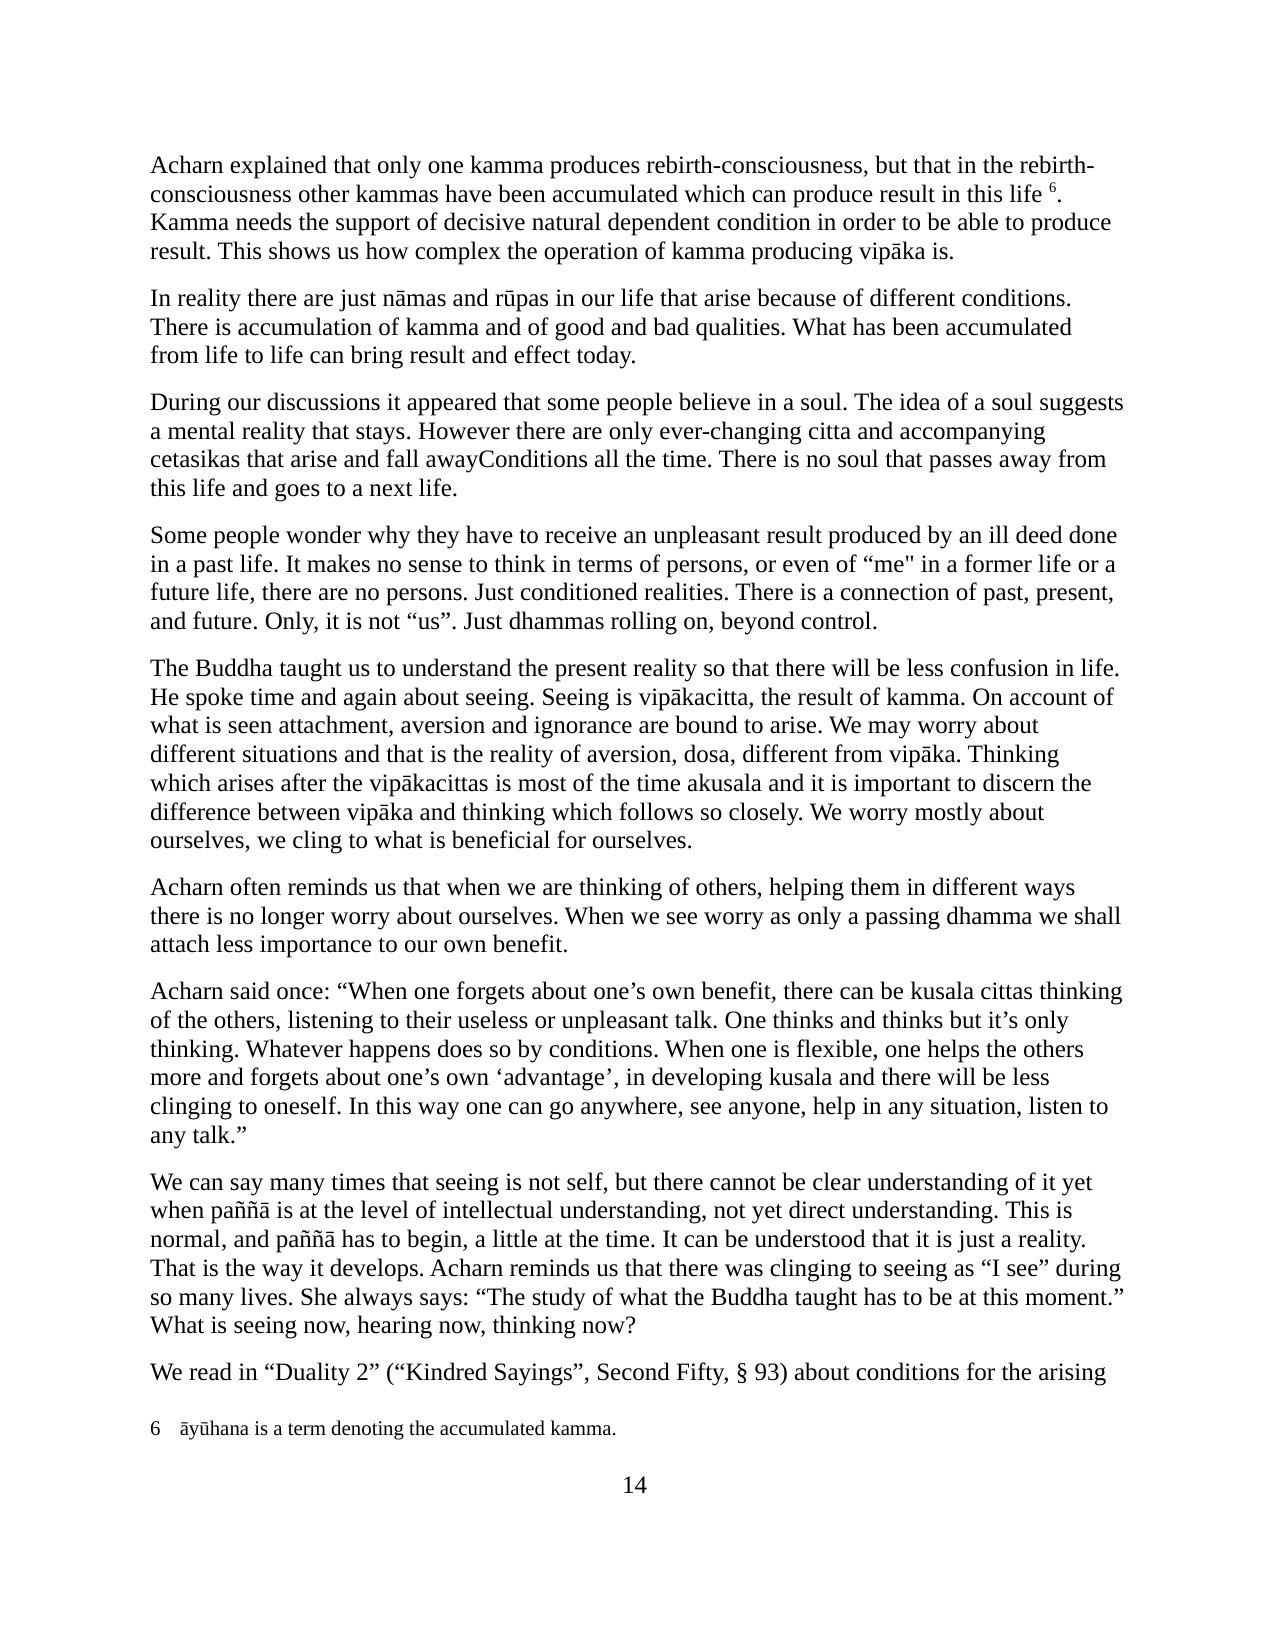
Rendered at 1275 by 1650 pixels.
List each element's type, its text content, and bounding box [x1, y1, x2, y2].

text We read in “Duality 2” (“Kindred Sayings”, Second Fifty, § 93) about conditions for the arising [150, 1357, 1125, 1386]
text Acharn said once: “When one forgets about one’s own benefit, there can be kusala cittas thinking of the others, listening to their useless or unpleasant talk. One thinks and thinks but it’s only thinking. Whatever happens does so by conditions. When one is flexible, one helps the others more and forgets about one’s own ‘advantage’, in developing kusala and there will be less clinging to oneself. In this way one can go anywhere, see anyone, help in any situation, listen to any talk.” [150, 976, 1125, 1149]
text During our discussions it appeared that some people believe in a soul. The idea of a soul suggests a mental reality that stays. However there are only ever-changing citta and accompanying cetasikas that arise and fall awayConditions all the time. There is no soul that passes away from this life and goes to a next life. [150, 387, 1125, 502]
text Some people wonder why they have to receive an unpleasant result produced by an ill deed done in a past life. It makes no sense to think in terms of persons, or even of “me" in a former life or a future life, there are no persons. Just conditioned realities. There is a connection of past, present, and future. Only, it is not “us”. Just dhammas rolling on, beyond control. [150, 520, 1125, 635]
text We can say many times that seeing is not self, but there cannot be clear understanding of it yet when paññā is at the level of intellectual understanding, not yet direct understanding. This is normal, and paññā has to begin, a little at the time. It can be understood that it is just a reality. That is the way it develops. Acharn reminds us that there was clinging to seeing as “I see” during so many lives. She always says: “The study of what the Buddha taught has to be at this moment.” What is seeing now, hearing now, thinking now? [150, 1167, 1125, 1339]
text Acharn often reminds us that when we are thinking of others, helping them in different ways there is no longer worry about ourselves. When we see worry as only a passing dhamma we shall attach less importance to our own benefit. [150, 872, 1125, 958]
text The Buddha taught us to understand the present reality so that there will be less confusion in life. He spoke time and again about seeing. Seeing is vipākacitta, the result of kamma. On account of what is seen attachment, aversion and ignorance are bound to arise. We may worry about different situations and that is the reality of aversion, dosa, different from vipāka. Thinking which arises after the vipākacittas is most of the time akusala and it is important to discern the difference between vipāka and thinking which follows so closely. We worry mostly about ourselves, we cling to what is beneficial for ourselves. [150, 653, 1125, 854]
text āyūhana is a term denoting the accumulated kamma. [150, 1416, 1125, 1440]
text Acharn explained that only one kamma produces rebirth-consciousness, but that in the rebirth-consciousness other kammas have been accumulated which can produce result in this life . Kamma needs the support of decisive natural dependent condition in order to be able to produce result. This shows us how complex the operation of kamma producing vipāka is. [150, 150, 1125, 265]
text In reality there are just nāmas and rūpas in our life that arise because of different conditions. There is accumulation of kamma and of good and bad qualities. What has been accumulated from life to life can bring result and effect today. [150, 283, 1125, 369]
